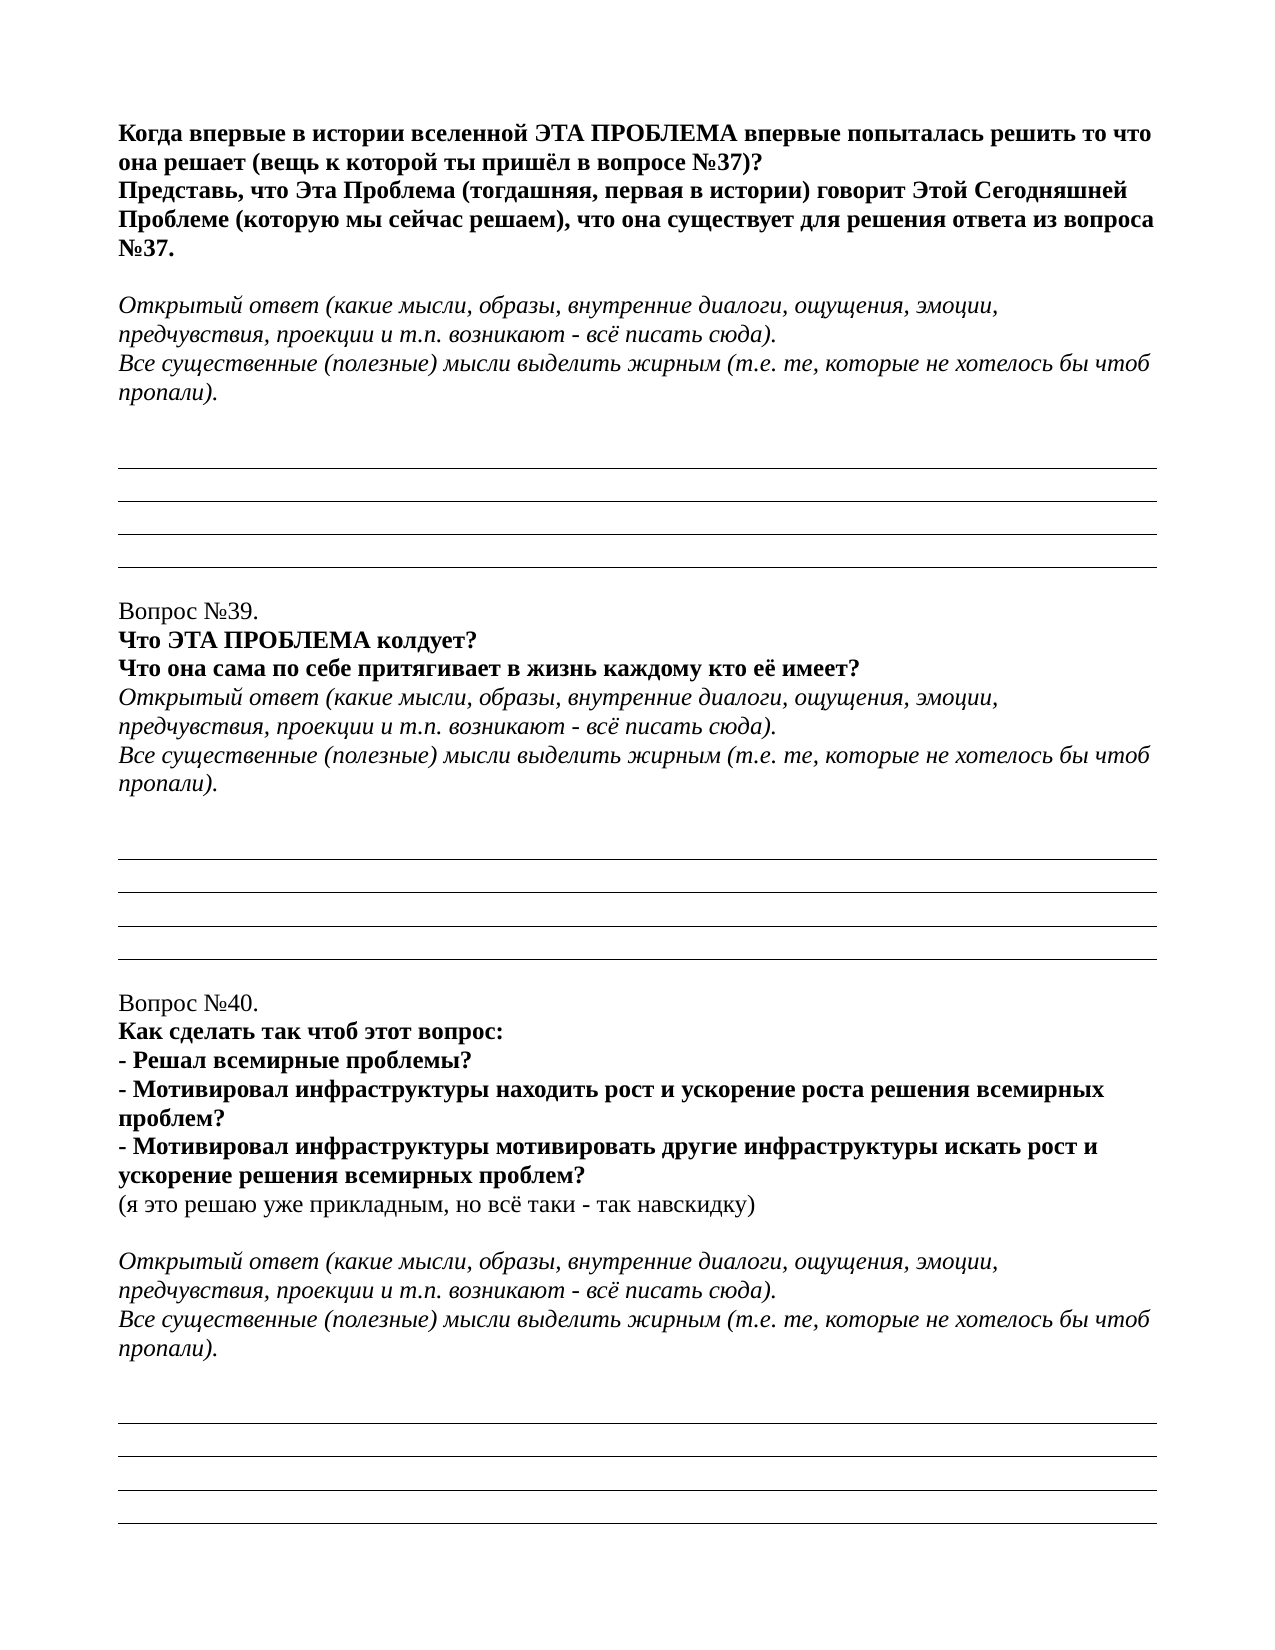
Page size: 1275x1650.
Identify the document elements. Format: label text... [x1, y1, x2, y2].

text Что она сама по себе притягивает в жизнь каждому кто её имеет? [118, 653, 1157, 682]
text Все существенные (полезные) мысли выделить жирным (т.е. те, которые не хотелось бы чтоб пропали). [118, 1304, 1157, 1361]
text Открытый ответ (какие мысли, образы, внутренние диалоги, ощущения, эмоции, предчувствия, проекции и т.п. возникают - всё писать сюда). [118, 682, 1157, 740]
text Вопрос №40. [118, 988, 1157, 1016]
text (я это решаю уже прикладным, но всё таки - так навскидку) [118, 1189, 1157, 1218]
text - Мотивировал инфраструктуры находить рост и ускорение роста решения всемирных проблем? [118, 1074, 1157, 1131]
text Все существенные (полезные) мысли выделить жирным (т.е. те, которые не хотелось бы чтоб пропали). [118, 740, 1157, 797]
text - Решал всемирные проблемы? [118, 1045, 1157, 1074]
text Открытый ответ (какие мысли, образы, внутренние диалоги, ощущения, эмоции, предчувствия, проекции и т.п. возникают - всё писать сюда). [118, 291, 1157, 348]
text Как сделать так чтоб этот вопрос: [118, 1016, 1157, 1045]
text Представь, что Эта Проблема (тогдашняя, первая в истории) говорит Этой Сегодняшней Проблеме (которую мы сейчас решаем), что она существует для решения ответа из вопроса №37. [118, 176, 1157, 262]
text Все существенные (полезные) мысли выделить жирным (т.е. те, которые не хотелось бы чтоб пропали). [118, 348, 1157, 406]
text Когда впервые в истории вселенной ЭТА ПРОБЛЕМА впервые попыталась решить то что она решает (вещь к которой ты пришёл в вопросе №37)? [118, 118, 1157, 176]
text Вопрос №39. [118, 596, 1157, 625]
text - Мотивировал инфраструктуры мотивировать другие инфраструктуры искать рост и ускорение решения всемирных проблем? [118, 1131, 1157, 1189]
text Открытый ответ (какие мысли, образы, внутренние диалоги, ощущения, эмоции, предчувствия, проекции и т.п. возникают - всё писать сюда). [118, 1246, 1157, 1304]
text Что ЭТА ПРОБЛЕМА колдует? [118, 625, 1157, 653]
